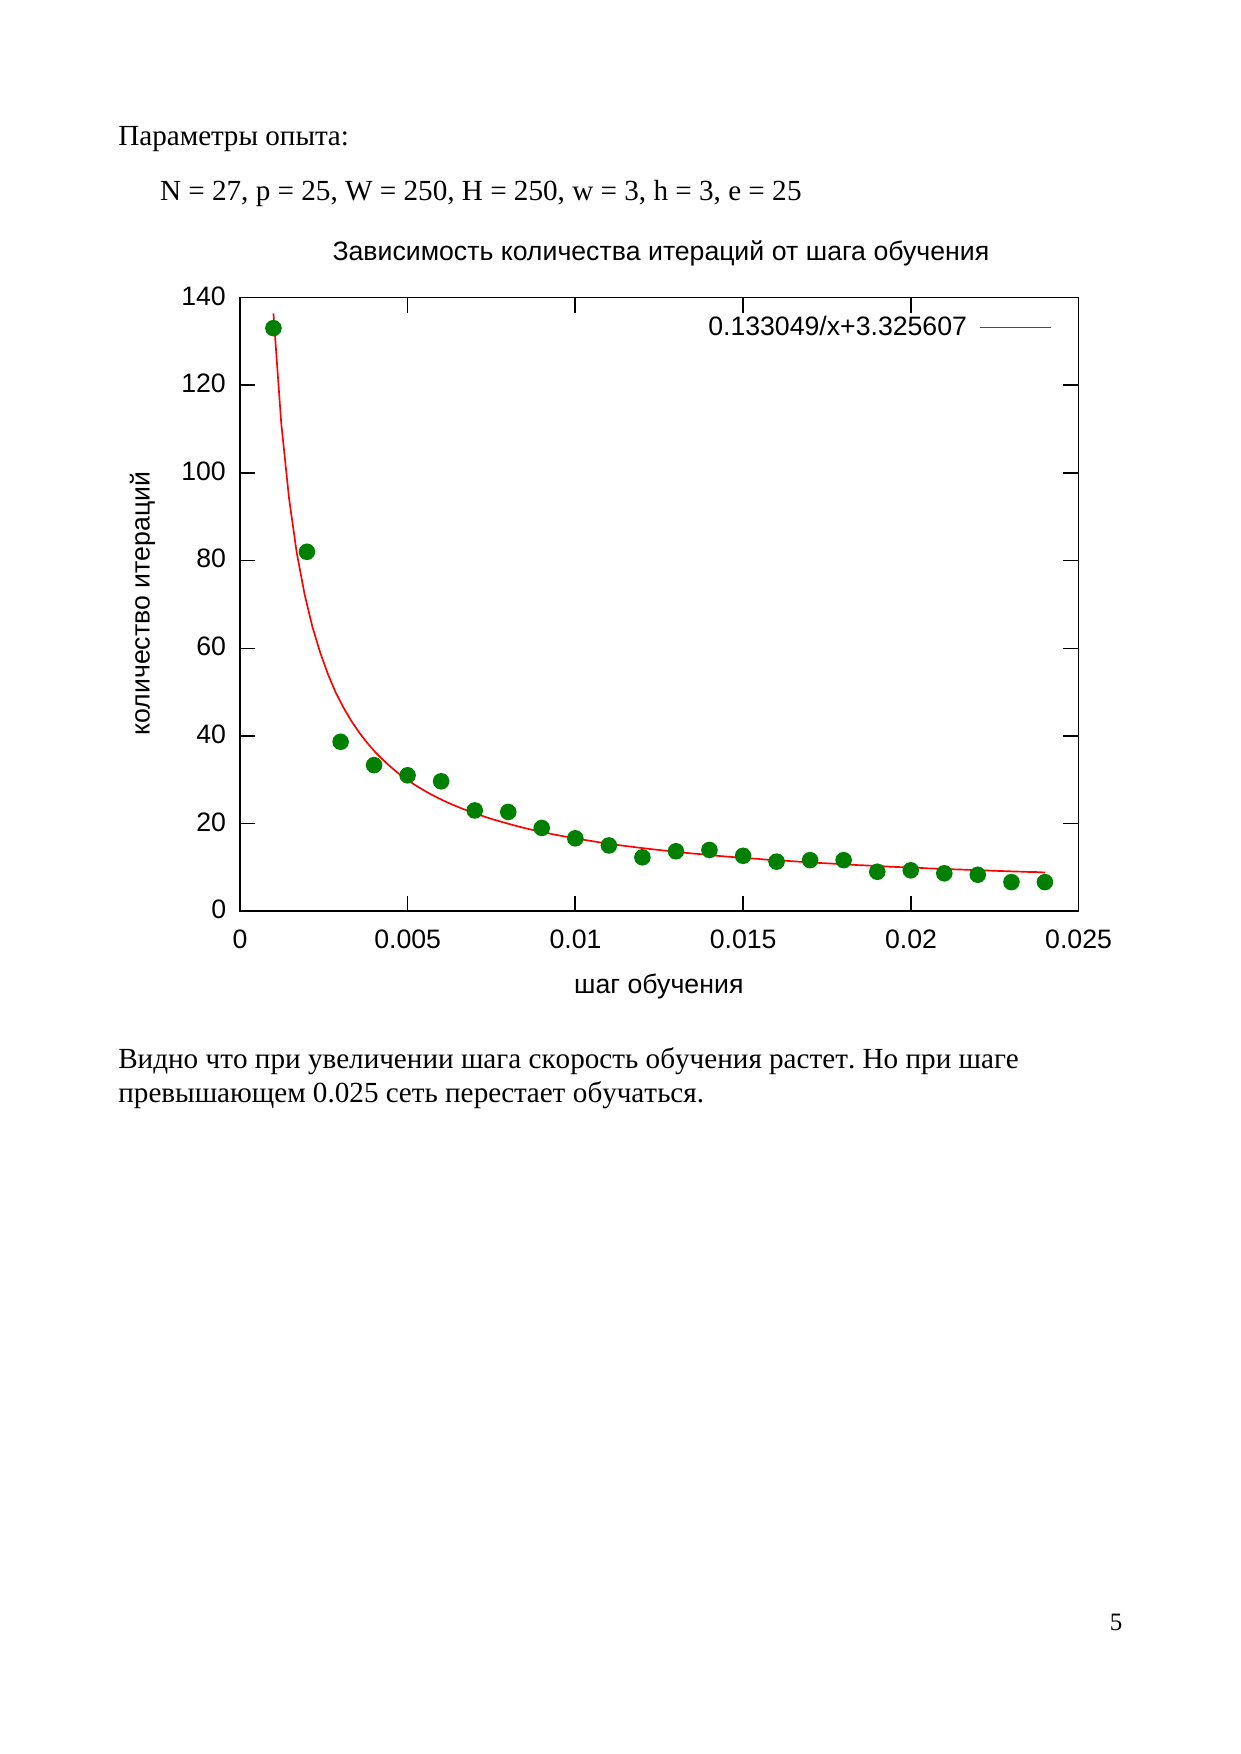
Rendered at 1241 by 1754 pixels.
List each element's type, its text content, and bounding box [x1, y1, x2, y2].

text N = 27, p = 25, W = 250, H = 250, w = 3, h = 3, e = 25 [118, 173, 1122, 206]
text Видно что при увеличении шага скорость обучения растет. Но при шаге превышающем 0.025 сеть перестает обучаться. [118, 1042, 1122, 1109]
text Параметры опыта: [118, 118, 1122, 152]
